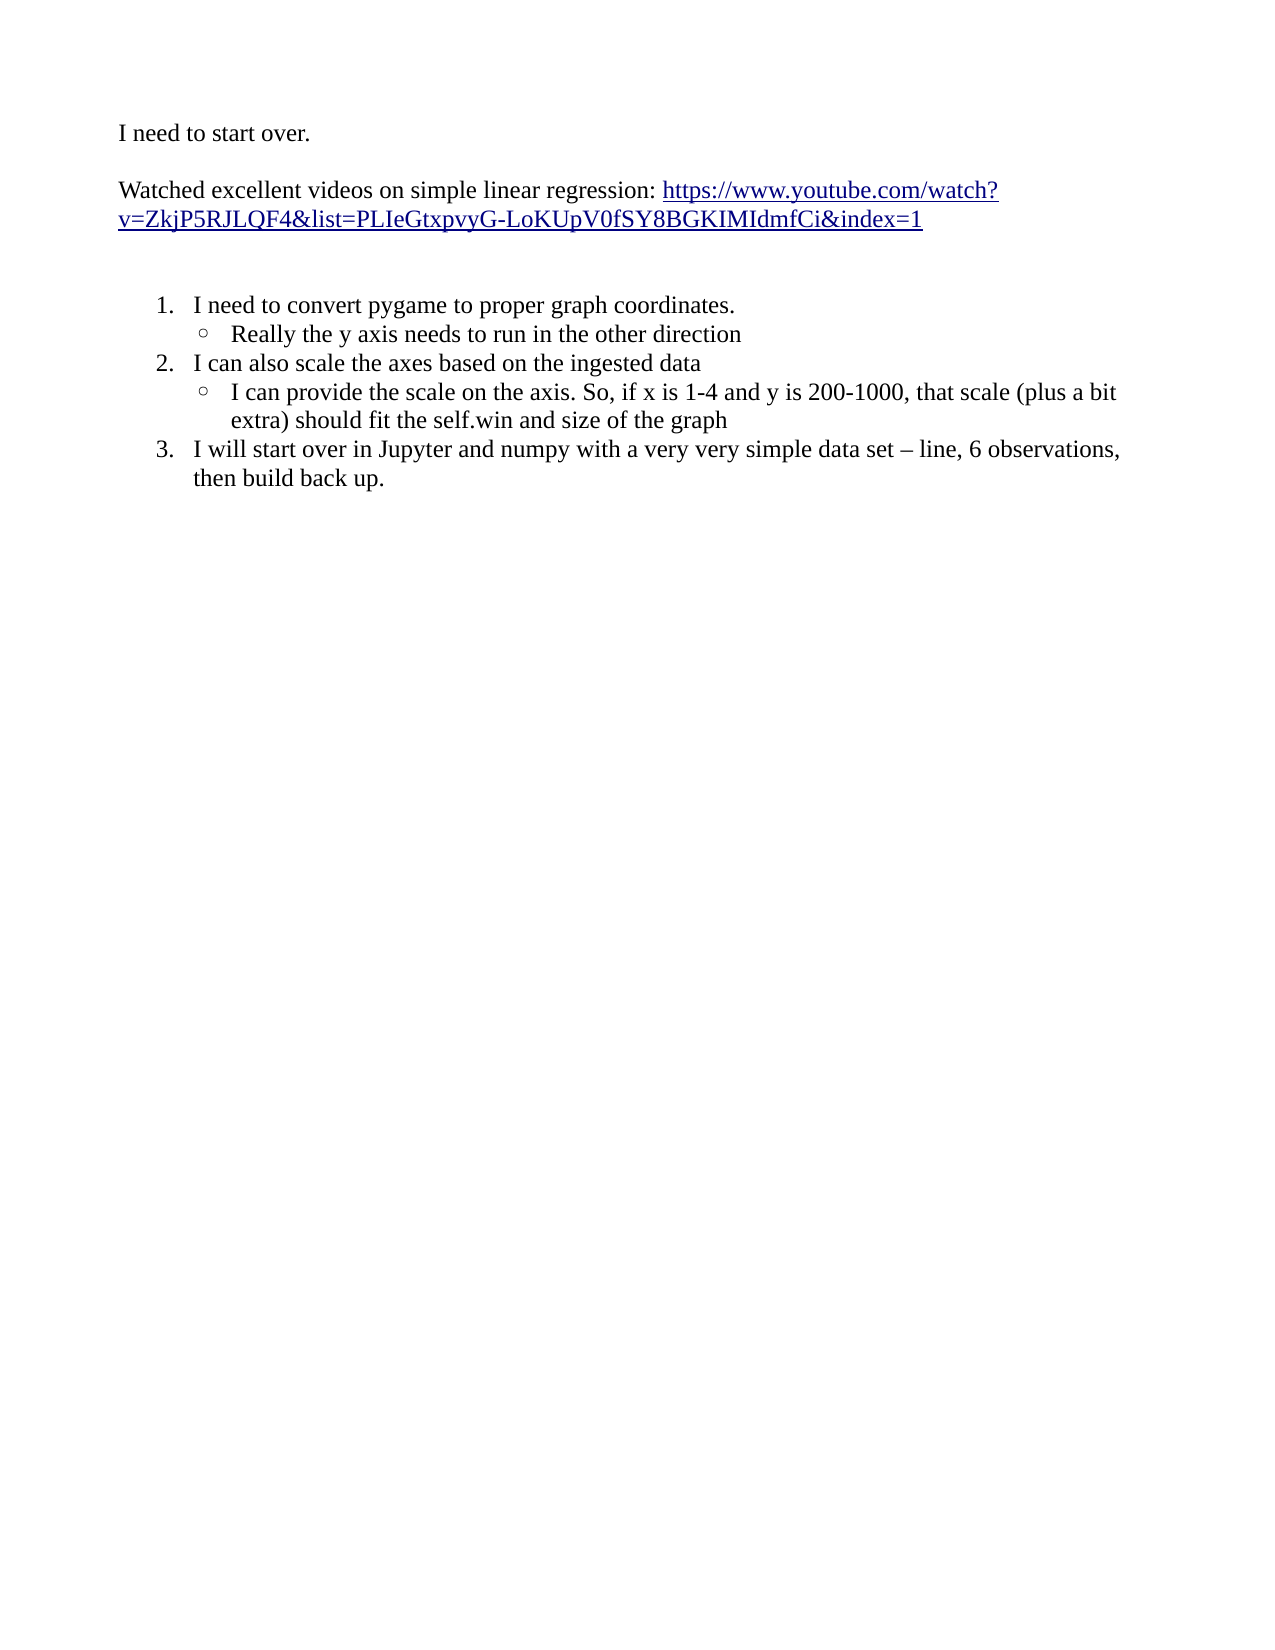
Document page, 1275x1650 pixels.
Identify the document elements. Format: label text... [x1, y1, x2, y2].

list I need to convert pygame to proper graph coordinates. [156, 291, 1157, 319]
list I will start over in Jupyter and numpy with a very very simple data set – line, 6 observations, then build back up. [156, 434, 1157, 492]
text I need to start over. [118, 118, 1157, 147]
list I can provide the scale on the axis. So, if x is 1-4 and y is 200-1000, that scale (plus a bit extra) should fit the self.win and size of the graph [193, 377, 1157, 434]
text Watched excellent videos on simple linear regression: https://www.youtube.com/watch?v=ZkjP5RJLQF4&list=PLIeGtxpvyG-LoKUpV0fSY8BGKIMIdmfCi&index=1 [118, 176, 1157, 233]
list I can also scale the axes based on the ingested data [156, 348, 1157, 377]
list Really the y axis needs to run in the other direction [193, 319, 1157, 348]
